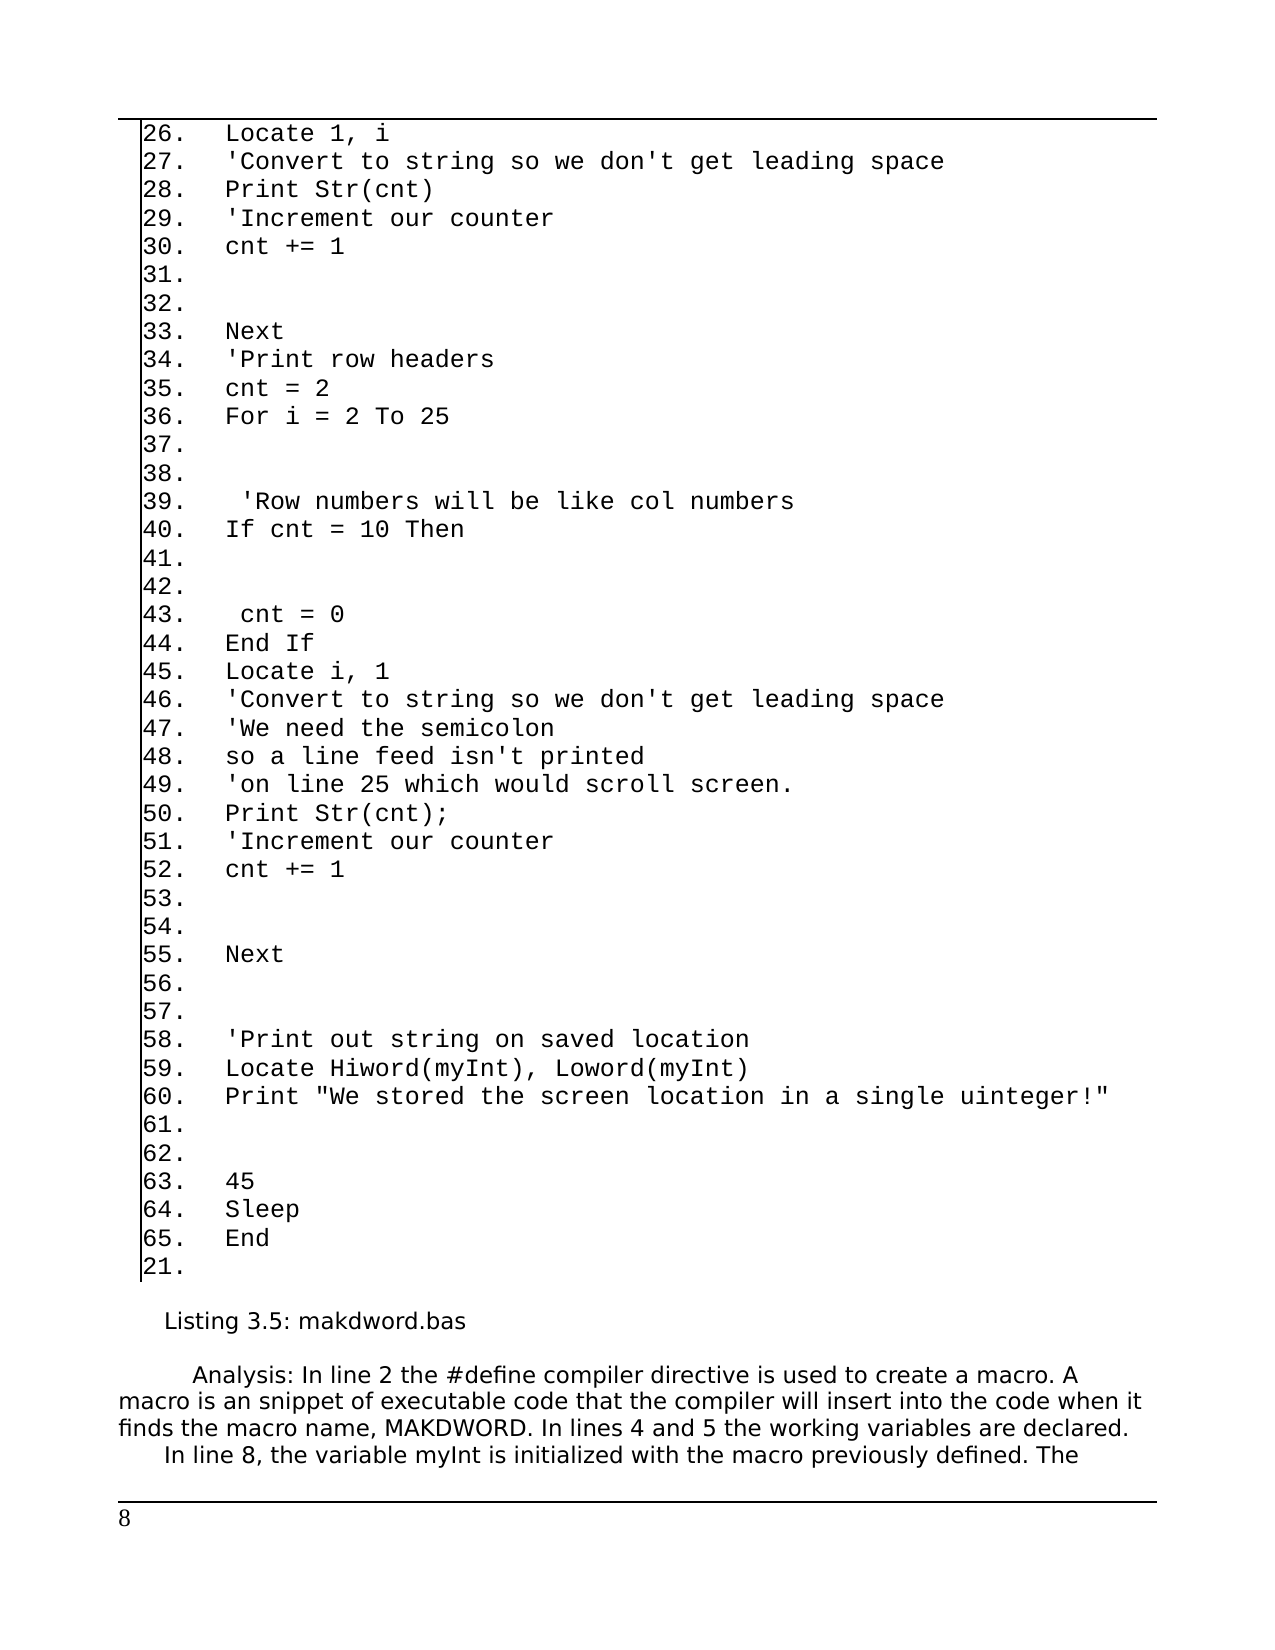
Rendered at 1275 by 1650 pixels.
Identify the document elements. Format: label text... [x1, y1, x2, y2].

list For i = 2 To 25 [142, 403, 1157, 432]
list Locate i, 1 [142, 658, 1157, 687]
list Sleep [142, 1197, 1157, 1225]
list 45 [142, 1168, 1157, 1197]
list Print Str(cnt); [142, 800, 1157, 828]
list 'We need the semicolon [142, 715, 1157, 743]
list cnt = 2 [142, 375, 1157, 403]
list Next [142, 318, 1157, 347]
text Analysis: In line 2 the #define compiler directive is used to create a macro. A macro is an snippet of executable code that the compiler will insert into the code when it finds the macro name, MAKDWORD. In lines 4 and 5 the working variables are declared. [118, 1362, 1157, 1442]
list If cnt = 10 Then [142, 517, 1157, 545]
list End [142, 1225, 1157, 1253]
list Next [142, 942, 1157, 970]
list Print "We stored the screen location in a single uinteger!" [142, 1083, 1157, 1112]
list Locate 1, i [142, 120, 1157, 148]
list cnt = 0 [142, 602, 1157, 630]
list 'Convert to string so we don't get leading space [142, 687, 1157, 715]
list cnt += 1 [142, 857, 1157, 885]
list 'Print row headers [142, 347, 1157, 375]
text Listing 3.5: makdword.bas [118, 1308, 1157, 1335]
list 'Convert to string so we don't get leading space [142, 148, 1157, 177]
list 'Increment our counter [142, 205, 1157, 233]
list End If [142, 630, 1157, 658]
list Print Str(cnt) [142, 177, 1157, 205]
list cnt += 1 [142, 233, 1157, 262]
list 'on line 25 which would scroll screen. [142, 772, 1157, 800]
list so a line feed isn't printed [142, 743, 1157, 772]
list Locate Hiword(myInt), Loword(myInt) [142, 1055, 1157, 1083]
list 'Print out string on saved location [142, 1027, 1157, 1055]
text In line 8, the variable myInt is initialized with the macro previously defined. The [118, 1442, 1157, 1468]
list 'Row numbers will be like col numbers [142, 488, 1157, 517]
list 'Increment our counter [142, 828, 1157, 857]
